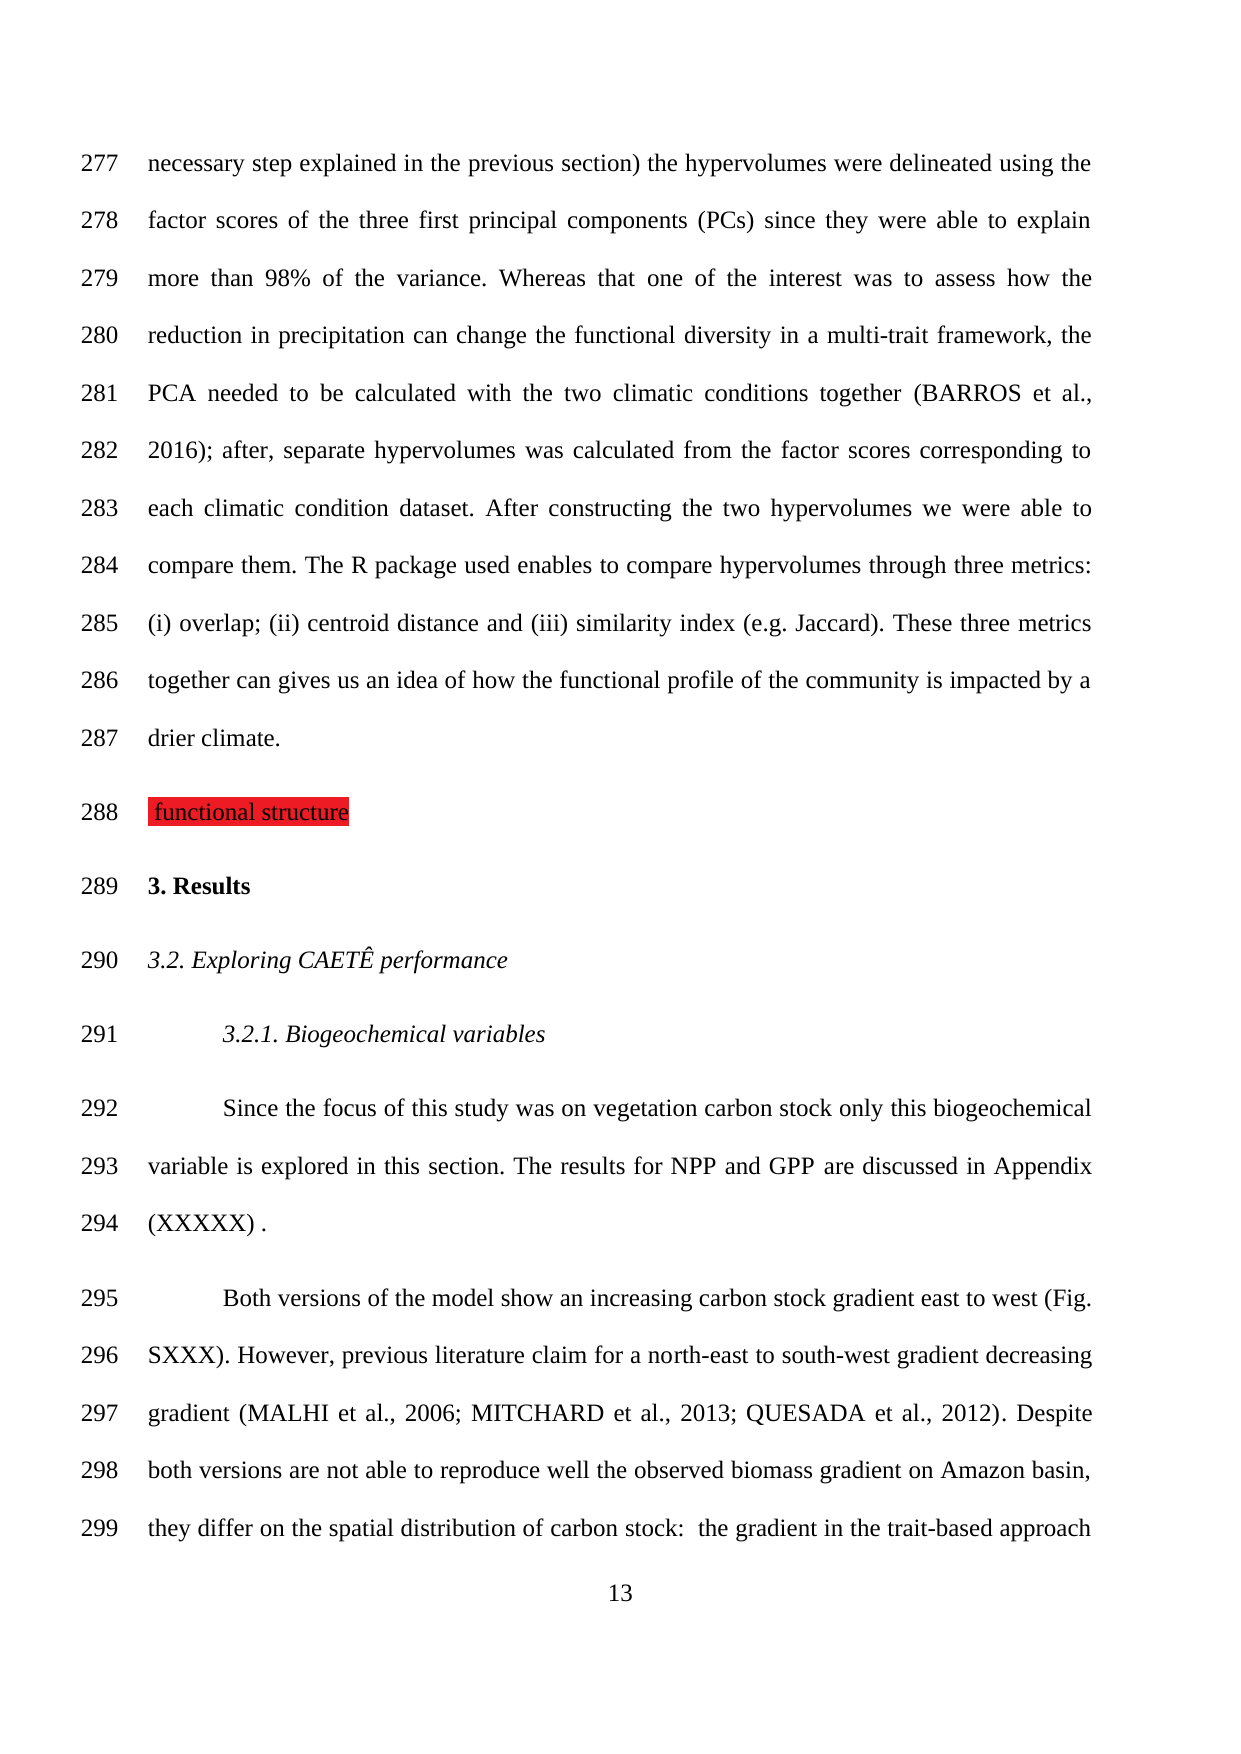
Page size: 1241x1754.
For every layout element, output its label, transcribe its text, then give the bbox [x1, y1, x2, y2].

text 3. Results [148, 871, 1093, 900]
text necessary step explained in the previous section) the hypervolumes were delineated using the factor scores of the three first principal components (PCs) since they were able to explain more than 98% of the variance. Whereas that one of the interest was to assess how the reduction in precipitation can change the functional diversity in a multi-trait framework, the PCA needed to be calculated with the two climatic conditions together (BARROS et al., 2016)⁠; after, separate hypervolumes was calculated from the factor scores corresponding to each climatic condition dataset. After constructing the two hypervolumes we were able to compare them. The R package used enables to compare hypervolumes through three metrics: (i) overlap; (ii) centroid distance and (iii) similarity index (e.g. Jaccard). These three metrics together can gives us an idea of how the functional profile of the community is impacted by a drier climate. [148, 148, 1093, 751]
text 3.2.1. Biogeochemical variables [148, 1019, 1093, 1048]
text Both versions of the model show an increasing carbon stock gradient east to west (Fig. SXXX). However, previous literature claim for a north-east to south-west gradient decreasing gradient (MALHI et al., 2006; MITCHARD et al., 2013; QUESADA et al., 2012)⁠. Despite both versions are not able to reproduce well the observed biomass gradient on Amazon basin, they differ on the spatial distribution of carbon stock: the gradient in the trait-based approach [148, 1283, 1093, 1541]
text functional structure [148, 797, 1093, 826]
text 3.2. Exploring CAETÊ performance [148, 945, 1093, 974]
text Since the focus of this study was on vegetation carbon stock only this biogeochemical variable is explored in this section. The results for NPP and GPP are discussed in Appendix (XXXXX) . [148, 1093, 1093, 1237]
